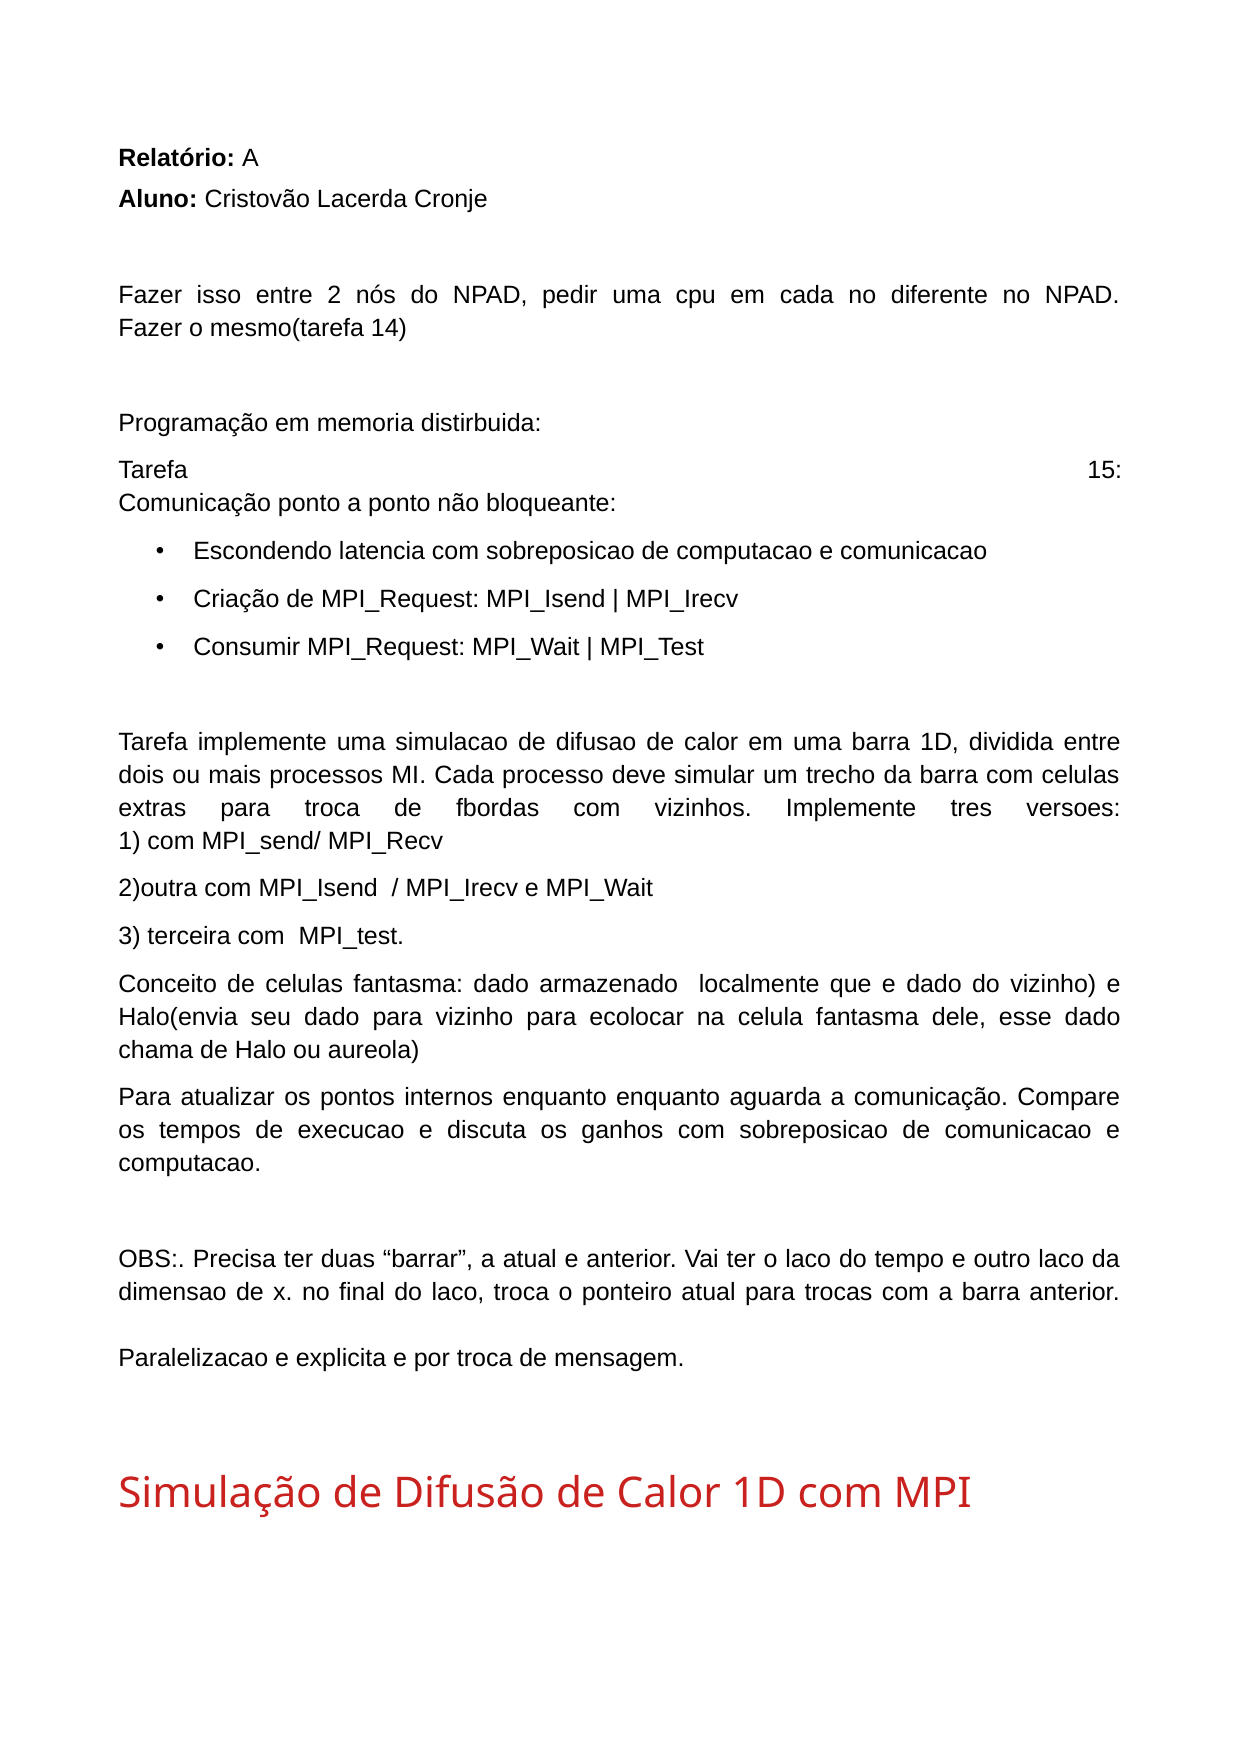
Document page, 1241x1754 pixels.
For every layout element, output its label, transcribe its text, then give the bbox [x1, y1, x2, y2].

text 2)outra com MPI_Isend / MPI_Irecv e MPI_Wait [118, 873, 1122, 902]
text Para atualizar os pontos internos enquanto enquanto aguarda a comunicação. Compare os tempos de execucao e discuta os ganhos com sobreposicao de comunicacao e computacao. [118, 1082, 1122, 1177]
list Consumir MPI_Request: MPI_Wait | MPI_Test [156, 631, 1122, 660]
text OBS:. Precisa ter duas “barrar”, a atual e anterior. Vai ter o laco do tempo e outro laco da dimensao de x. no final do laco, troca o ponteiro atual para trocas com a barra anterior. Paralelizacao e explicita e por troca de mensagem. [118, 1243, 1122, 1371]
text Programação em memoria distirbuida: [118, 408, 1122, 437]
text 3) terceira com MPI_test. [118, 921, 1122, 950]
text Tarefa implemente uma simulacao de difusao de calor em uma barra 1D, dividida entre dois ou mais processos MI. Cada processo deve simular um trecho da barra com celulas extras para troca de fbordas com vizinhos. Implemente tres versoes: 1) com MPI_send/ MPI_Recv [118, 727, 1122, 854]
text Aluno: Cristovão Lacerda Cronje [118, 184, 1122, 213]
text Conceito de celulas fantasma: dado armazenado localmente que e dado do vizinho) e Halo(envia seu dado para vizinho para ecolocar na celula fantasma dele, esse dado chama de Halo ou aureola) [118, 969, 1122, 1063]
text Fazer isso entre 2 nós do NPAD, pedir uma cpu em cada no diferente no NPAD. Fazer o mesmo(tarefa 14) [118, 279, 1122, 341]
text Tarefa 15: Comunicação ponto a ponto não bloqueante: [118, 455, 1122, 517]
list Criação de MPI_Request: MPI_Isend | MPI_Irecv [156, 584, 1122, 613]
subtitle Simulação de Difusão de Calor 1D com MPI [118, 1463, 1122, 1520]
subtitle Relatório: A [118, 143, 1122, 172]
list Escondendo latencia com sobreposicao de computacao e comunicacao [156, 536, 1122, 565]
